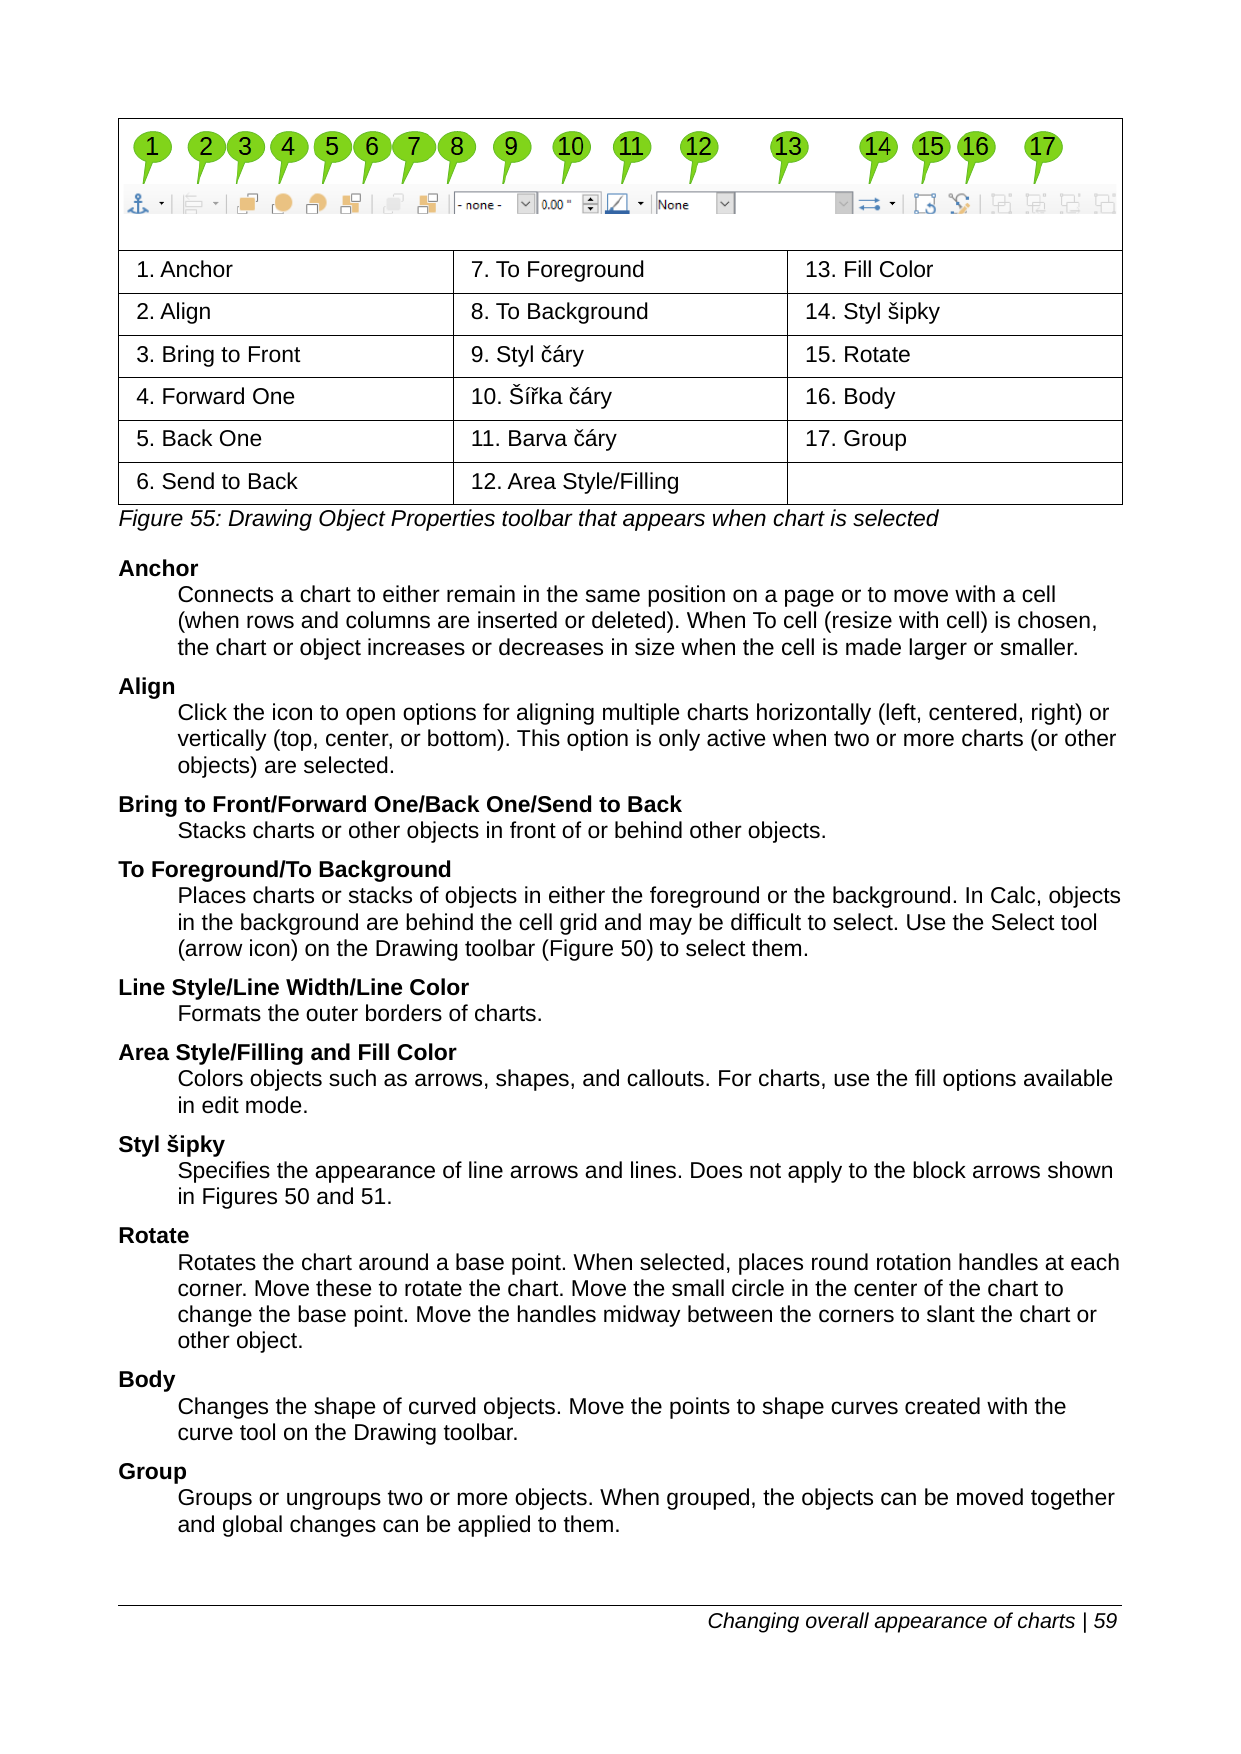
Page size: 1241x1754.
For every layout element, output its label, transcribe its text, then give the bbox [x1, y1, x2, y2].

text Anchor [118, 555, 1122, 581]
table_header [119, 214, 1122, 250]
table_cell 4. Forward One [119, 378, 453, 419]
picture [123, 123, 1117, 214]
table_cell 3. Bring to Front [119, 336, 453, 377]
table_cell 15. Rotate [788, 336, 1122, 377]
table_header [119, 119, 1122, 213]
table_cell 6. Send to Back [119, 463, 453, 504]
table_cell 14. Styl šipky [788, 294, 1122, 335]
table_cell [788, 463, 1122, 504]
text Styl šipky [118, 1131, 1122, 1157]
text Rotates the chart around a base point. When selected, places round rotation handles at each corner. Move these to rotate the chart. Move the small circle in the center of the chart to change the base point. Move the handles midway between the corners to slant the chart or other object. [177, 1248, 1122, 1354]
text Stacks charts or other objects in front of or behind other objects. [177, 817, 1122, 843]
text Bring to Front/Forward One/Back One/Send to Back [118, 791, 1122, 817]
table_cell 16. Body [788, 378, 1122, 419]
text Specifies the appearance of line arrows and lines. Does not apply to the block arrows shown in Figures 50 and 51. [177, 1157, 1122, 1209]
table_cell 5. Back One [119, 421, 453, 462]
table_cell 11. Barva čáry [454, 421, 787, 462]
text Groups or ungroups two or more objects. When grouped, the objects can be moved together and global changes can be applied to them. [177, 1484, 1122, 1537]
text Places charts or stacks of objects in either the foreground or the background. In Calc, objects in the background are behind the cell grid and may be difficult to select. Use the Select tool (arrow icon) on the Drawing toolbar (Figure 50) to select them. [177, 882, 1122, 961]
table_cell 17. Group [788, 421, 1122, 462]
text Click the icon to open options for aligning multiple charts horizontally (left, centered, right) or vertically (top, center, or bottom). This option is only active when two or more charts (or other objects) are selected. [177, 699, 1122, 778]
text Colors objects such as arrows, shapes, and callouts. For charts, use the fill options available in edit mode. [177, 1065, 1122, 1118]
table_cell 9. Styl čáry [454, 336, 787, 377]
table_cell 13. Fill Color [788, 251, 1122, 292]
text Group [118, 1458, 1122, 1484]
table_cell 12. Area Style/Filling [454, 463, 787, 504]
table_cell 8. To Background [454, 294, 787, 335]
text Align [118, 673, 1122, 699]
table_cell 7. To Foreground [454, 251, 787, 292]
table_cell 2. Align [119, 294, 453, 335]
text To Foreground/To Background [118, 856, 1122, 882]
text Connects a chart to either remain in the same position on a page or to move with a cell (when rows and columns are inserted or deleted). When To cell (resize with cell) is chosen, the chart or object increases or decreases in size when the cell is made larger or smaller. [177, 581, 1122, 660]
text Area Style/Filling and Fill Color [118, 1039, 1122, 1065]
table_cell 1. Anchor [119, 251, 453, 292]
text Rotate [118, 1222, 1122, 1248]
text Changes the shape of curved objects. Move the points to shape curves created with the curve tool on the Drawing toolbar. [177, 1393, 1122, 1445]
text Body [118, 1366, 1122, 1393]
table_cell 10. Šířka čáry [454, 378, 787, 419]
text Figure 55: Drawing Object Properties toolbar that appears when chart is selected [118, 505, 1122, 531]
text Line Style/Line Width/Line Color [118, 974, 1122, 1000]
text Formats the outer borders of charts. [177, 1000, 1122, 1026]
